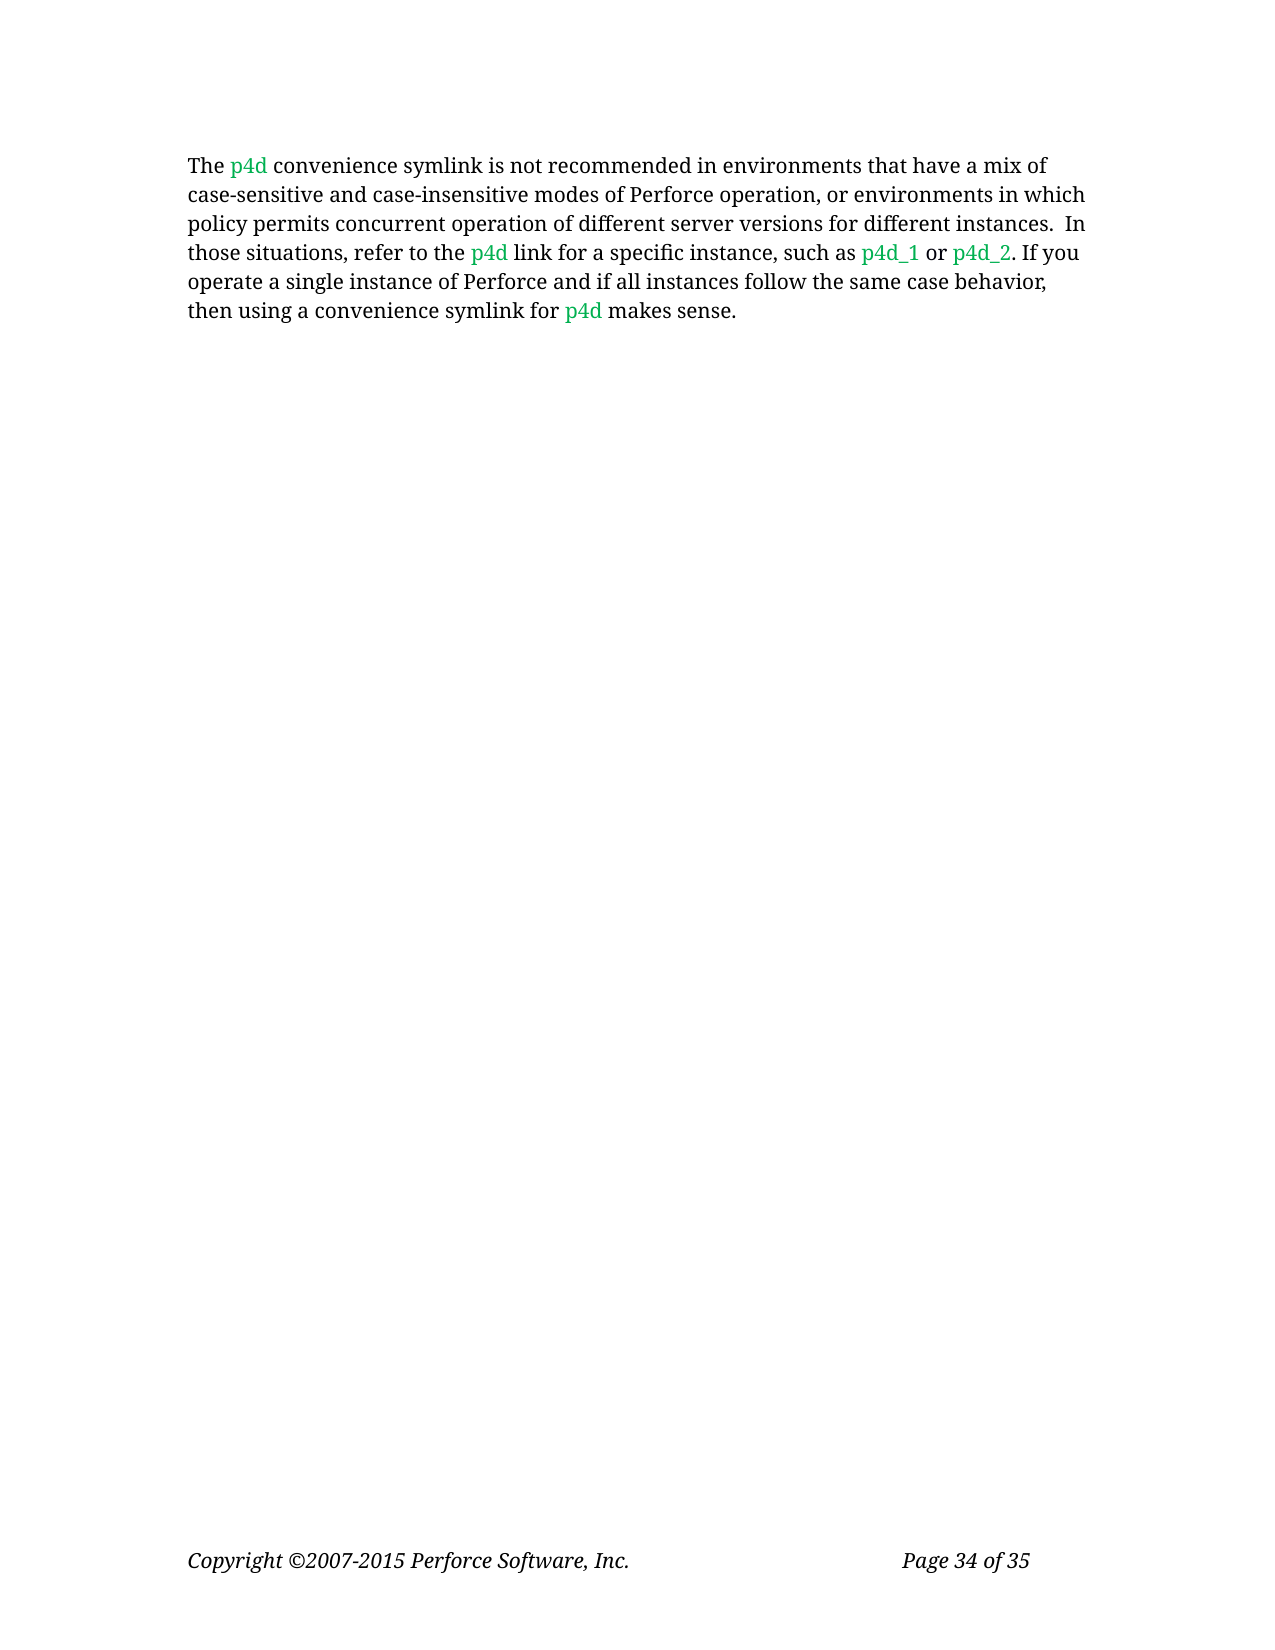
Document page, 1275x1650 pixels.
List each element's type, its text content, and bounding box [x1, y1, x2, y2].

text The p4d convenience symlink is not recommended in environments that have a mix of case-sensitive and case-insensitive modes of Perforce operation, or environments in which policy permits concurrent operation of different server versions for different instances. In those situations, refer to the p4d link for a specific instance, such as p4d_1 or p4d_2. If you operate a single instance of Perforce and if all instances follow the same case behavior, then using a convenience symlink for p4d makes sense. [187, 150, 1087, 325]
